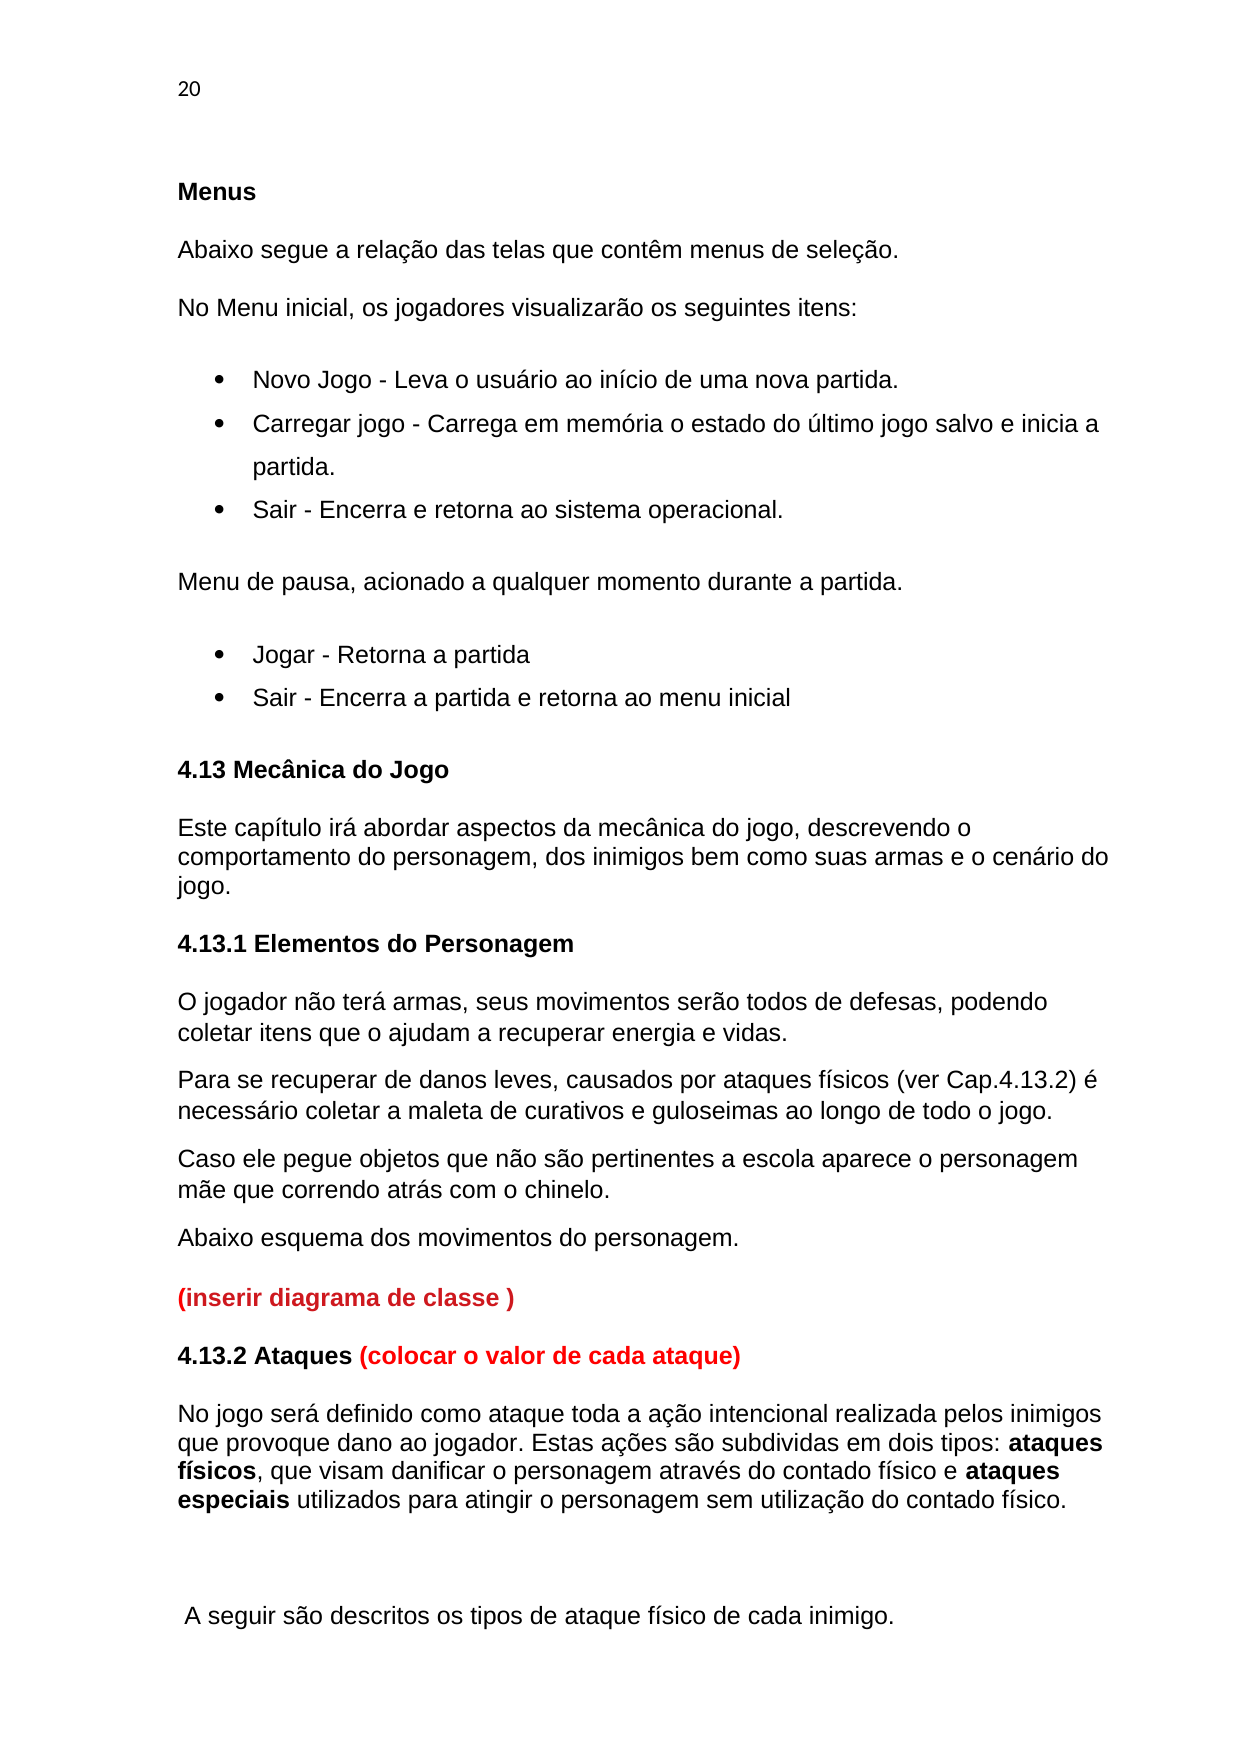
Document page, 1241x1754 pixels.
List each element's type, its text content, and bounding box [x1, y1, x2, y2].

text A seguir são descritos os tipos de ataque físico de cada inimigo. [177, 1601, 1122, 1629]
text Abaixo esquema dos movimentos do personagem. [177, 1223, 1122, 1251]
text No jogo será definido como ataque toda a ação intencional realizada pelos inimigos que provoque dano ao jogador. Estas ações são subdividas em dois tipos: ataques físicos, que visam danificar o personagem através do contado físico e ataques especiais utilizados para atingir o personagem sem utilização do contado físico. [177, 1399, 1122, 1514]
text Para se recuperar de danos leves, causados por ataques físicos (ver Cap.4.13.2) é necessário coletar a maleta de curativos e guloseimas ao longo de todo o jogo. [177, 1065, 1122, 1125]
list Sair - Encerra a partida e retorna ao menu inicial [215, 683, 1122, 712]
text 4.13.2 Ataques (colocar o valor de cada ataque) [177, 1341, 1122, 1369]
text Este capítulo irá abordar aspectos da mecânica do jogo, descrevendo o comportamento do personagem, dos inimigos bem como suas armas e o cenário do jogo. [177, 813, 1122, 899]
text (inserir diagrama de classe ) [177, 1283, 1122, 1312]
text 4.13 Mecânica do Jogo [177, 755, 1122, 784]
text Menus [177, 177, 1122, 206]
text No Menu inicial, os jogadores visualizarão os seguintes itens: [177, 293, 1122, 322]
text Caso ele pegue objetos que não são pertinentes a escola aparece o personagem mãe que correndo atrás com o chinelo. [177, 1144, 1122, 1204]
text 4.13.1 Elementos do Personagem [177, 928, 1122, 957]
list Novo Jogo - Leva o usuário ao início de uma nova partida. [215, 365, 1122, 394]
list Sair - Encerra e retorna ao sistema operacional. [215, 495, 1122, 524]
text Menu de pausa, acionado a qualquer momento durante a partida. [177, 567, 1122, 596]
list Carregar jogo - Carrega em memória o estado do último jogo salvo e inicia a partida. [215, 408, 1122, 481]
list Jogar - Retorna a partida [215, 639, 1122, 668]
text Abaixo segue a relação das telas que contêm menus de seleção. [177, 235, 1122, 264]
text O jogador não terá armas, seus movimentos serão todos de defesas, podendo coletar itens que o ajudam a recuperar energia e vidas. [177, 986, 1122, 1046]
